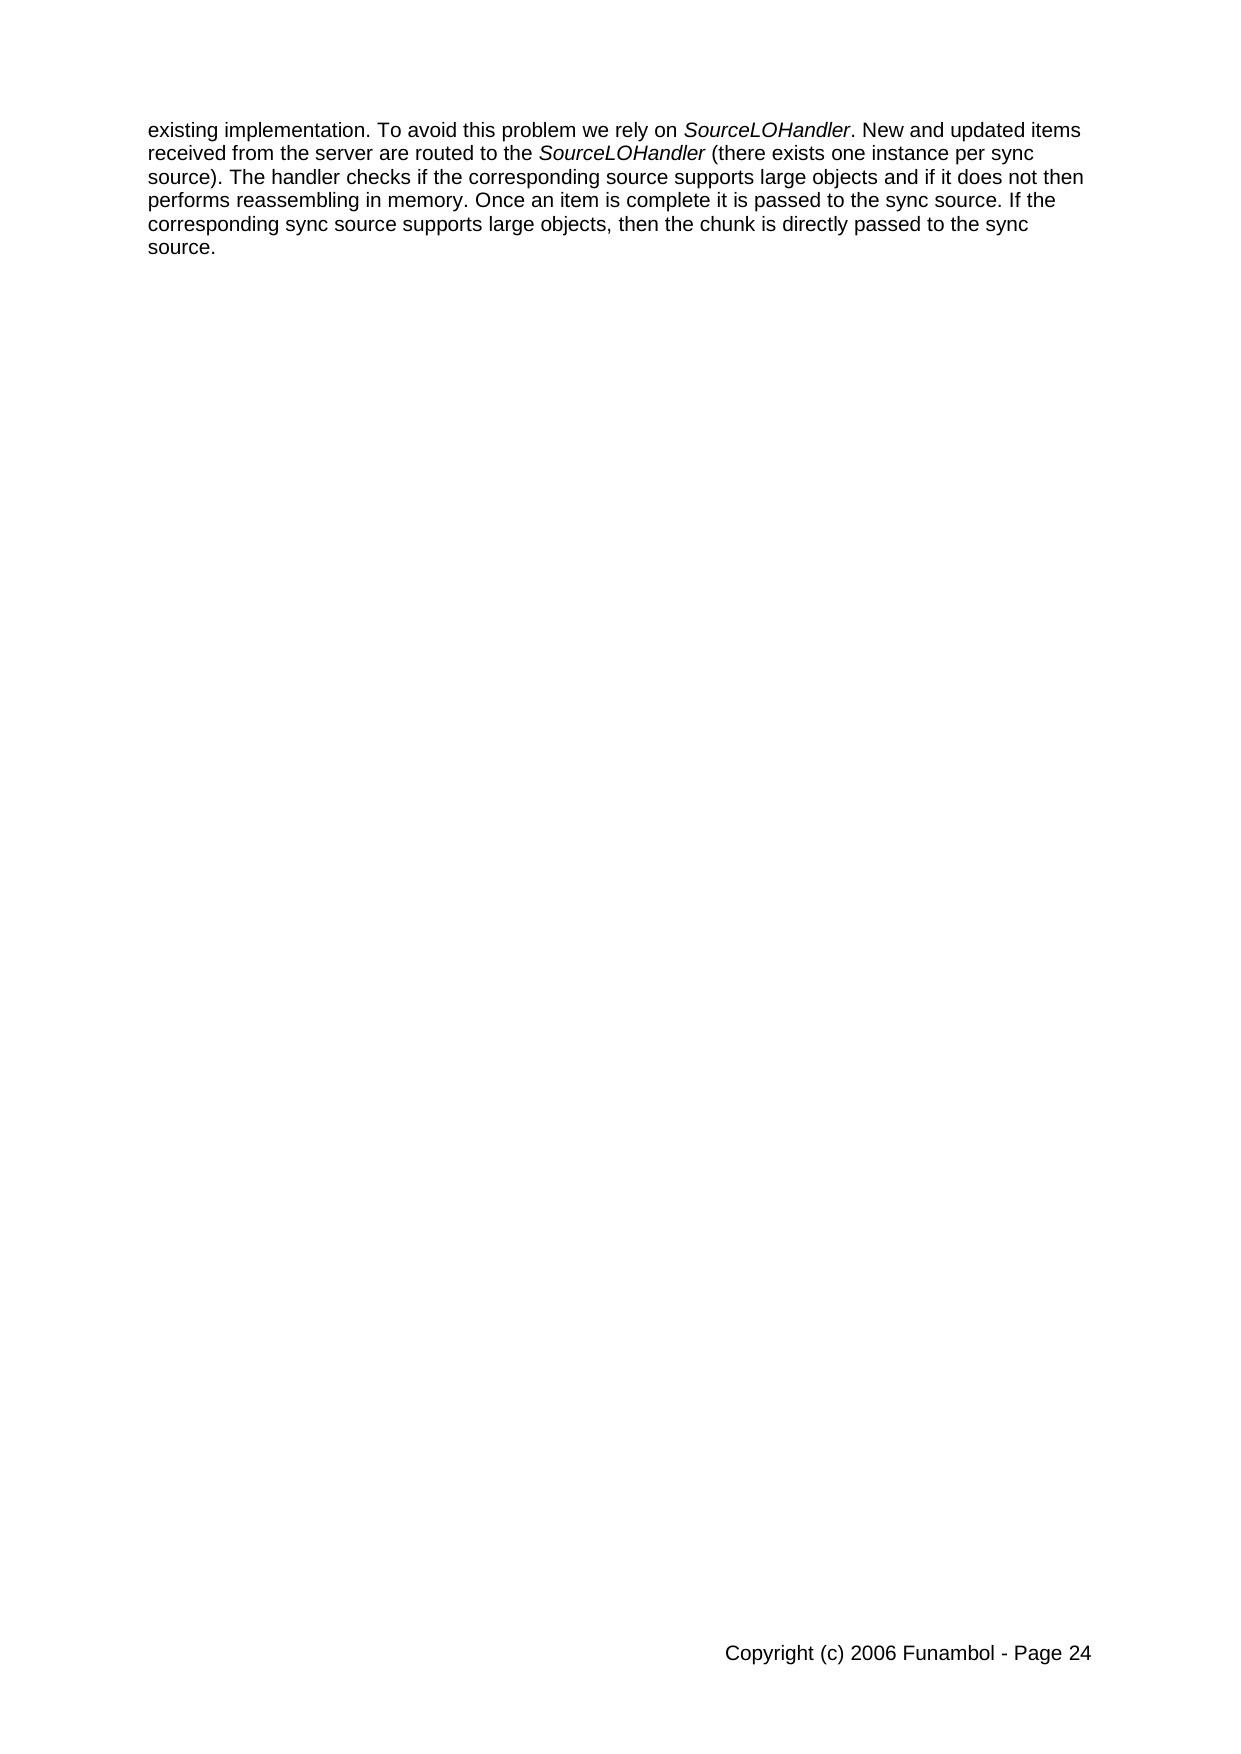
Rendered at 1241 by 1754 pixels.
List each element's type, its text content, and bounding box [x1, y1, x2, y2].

text existing implementation. To avoid this problem we rely on SourceLOHandler. New and updated items received from the server are routed to the SourceLOHandler (there exists one instance per sync source). The handler checks if the corresponding source supports large objects and if it does not then performs reassembling in memory. Once an item is complete it is passed to the sync source. If the corresponding sync source supports large objects, then the chunk is directly passed to the sync source. [148, 118, 1093, 259]
